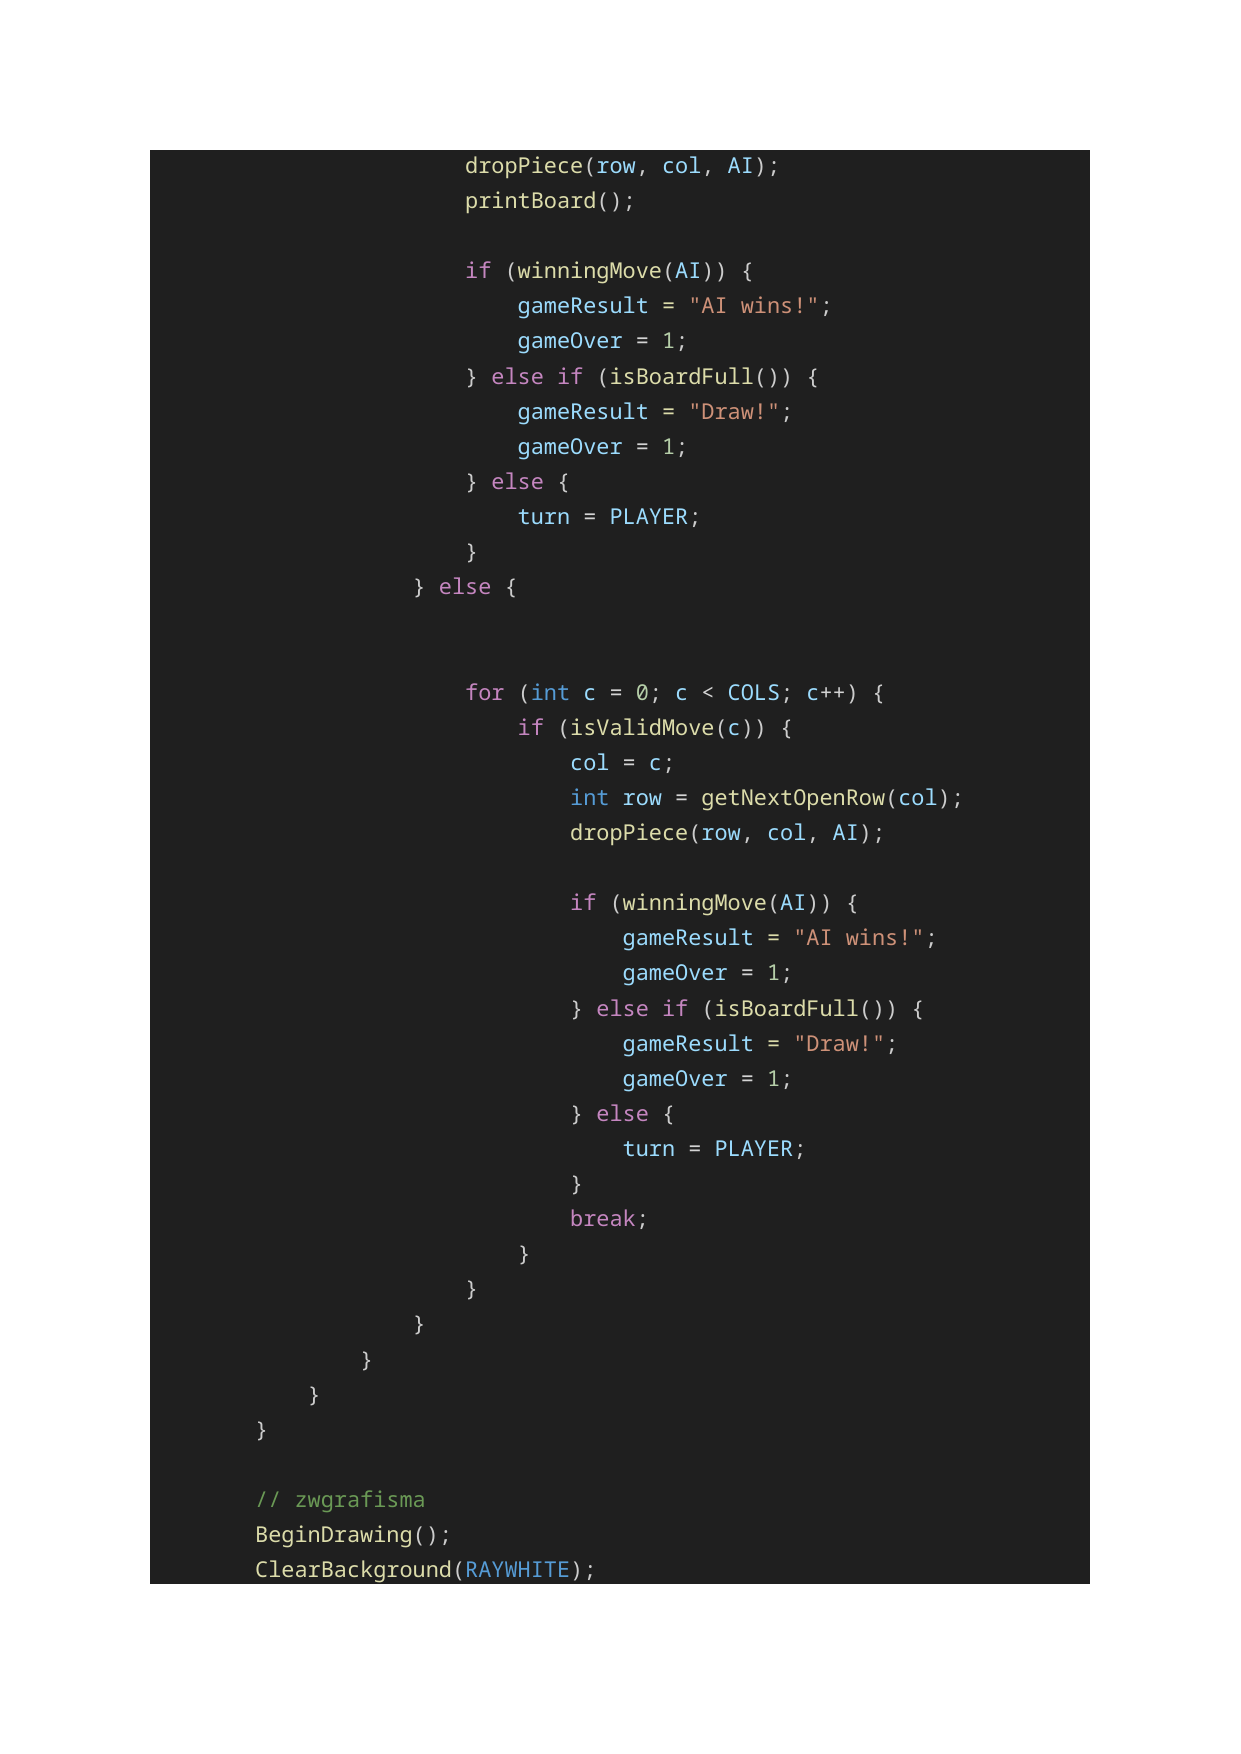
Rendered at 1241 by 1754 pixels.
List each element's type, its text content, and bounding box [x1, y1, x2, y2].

text } else if (isBoardFull()) { [150, 361, 1090, 390]
text gameOver = 1; [150, 326, 1090, 355]
text } else { [150, 571, 1090, 601]
text for (int c = 0; c < COLS; c++) { [150, 677, 1090, 706]
text } [150, 1238, 1090, 1268]
text gameResult = "Draw!"; [150, 396, 1090, 426]
text col = c; [150, 747, 1090, 777]
text printBoard(); [150, 185, 1090, 215]
text dropPiece(row, col, AI); [150, 817, 1090, 847]
text if (winningMove(AI)) { [150, 887, 1090, 917]
text gameResult = "Draw!"; [150, 1028, 1090, 1057]
text if (isValidMove(c)) { [150, 712, 1090, 741]
text } [150, 1414, 1090, 1443]
text BeginDrawing(); [150, 1519, 1090, 1549]
text int row = getNextOpenRow(col); [150, 782, 1090, 812]
text turn = PLAYER; [150, 501, 1090, 531]
text gameResult = "AI wins!"; [150, 922, 1090, 952]
text break; [150, 1203, 1090, 1233]
text gameOver = 1; [150, 1063, 1090, 1092]
text } else if (isBoardFull()) { [150, 992, 1090, 1022]
text } [150, 536, 1090, 566]
text } else { [150, 1098, 1090, 1128]
text } [150, 1379, 1090, 1408]
text dropPiece(row, col, AI); [150, 150, 1090, 180]
text turn = PLAYER; [150, 1133, 1090, 1163]
text } [150, 1273, 1090, 1303]
text // zwgrafisma [150, 1484, 1090, 1514]
text } [150, 1168, 1090, 1198]
text } else { [150, 466, 1090, 496]
text gameOver = 1; [150, 957, 1090, 987]
text } [150, 1308, 1090, 1338]
text if (winningMove(AI)) { [150, 255, 1090, 285]
text gameResult = "AI wins!"; [150, 290, 1090, 320]
text gameOver = 1; [150, 431, 1090, 461]
text } [150, 1343, 1090, 1373]
text ClearBackground(RAYWHITE); [150, 1554, 1090, 1584]
